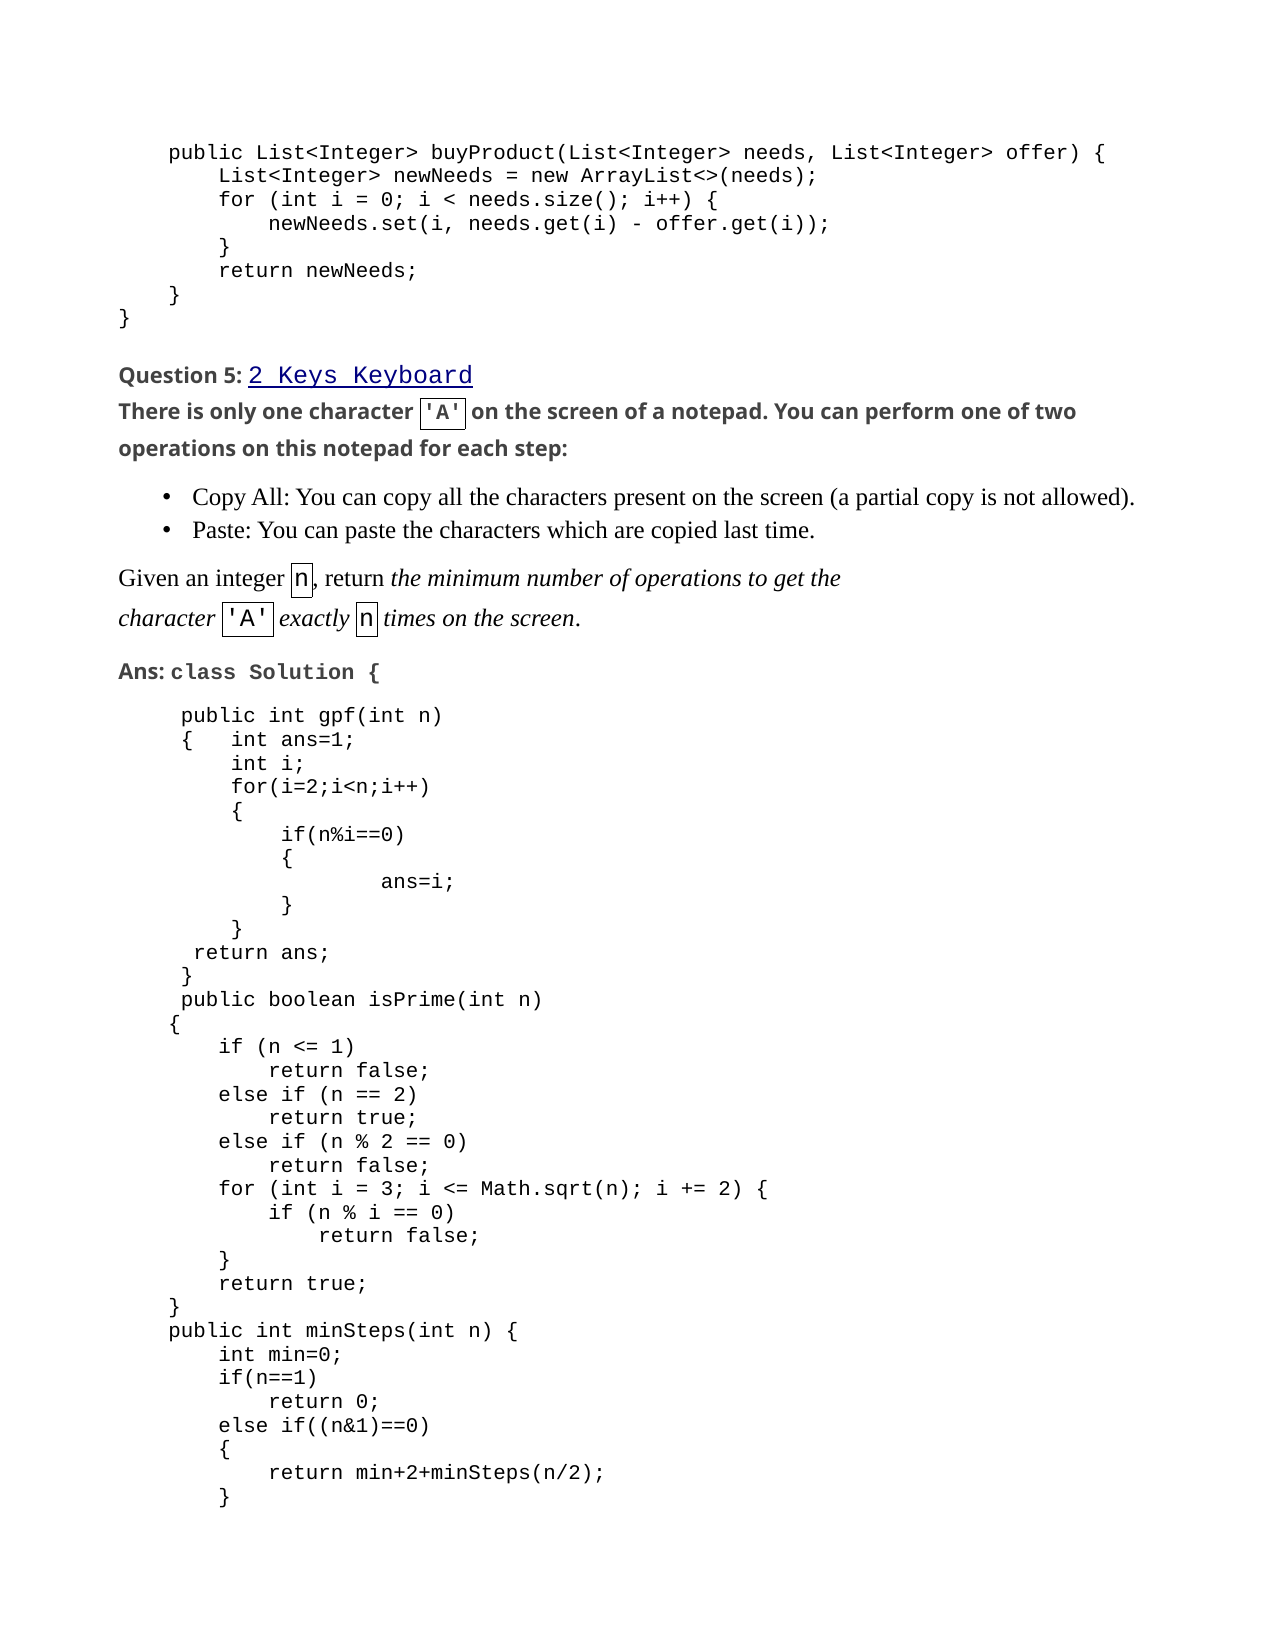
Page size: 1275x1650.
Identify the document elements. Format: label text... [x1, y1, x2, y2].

text } [118, 894, 1157, 918]
text return newNeeds; [118, 260, 1157, 284]
text return false; [118, 1060, 1157, 1084]
text { [118, 1013, 1157, 1036]
text Ans: class Solution { [118, 656, 1157, 686]
text return min+2+minSteps(n/2); [118, 1462, 1157, 1486]
text } [118, 965, 1157, 989]
text return 0; [118, 1391, 1157, 1415]
text } [118, 1296, 1157, 1320]
text else if (n == 2) [118, 1084, 1157, 1107]
text public List<Integer> buyProduct(List<Integer> needs, List<Integer> offer) { [118, 142, 1157, 165]
text } [118, 918, 1157, 942]
text public boolean isPrime(int n) [118, 989, 1157, 1013]
text Given an integer n, return the minimum number of operations to get the character 'A' exactly n times on the screen. [118, 563, 1157, 637]
text for (int i = 3; i <= Math.sqrt(n); i += 2) { [118, 1178, 1157, 1202]
text for (int i = 0; i < needs.size(); i++) { [118, 189, 1157, 213]
list Paste: You can paste the characters which are copied last time. [162, 515, 1157, 544]
text return true; [118, 1273, 1157, 1296]
text { [118, 847, 1157, 871]
text } [118, 307, 1157, 331]
text return ans; [118, 942, 1157, 965]
text if (n <= 1) [118, 1036, 1157, 1060]
text { [118, 800, 1157, 823]
text for(i=2;i<n;i++) [118, 776, 1157, 800]
text { int ans=1; [118, 729, 1157, 753]
text int min=0; [118, 1344, 1157, 1367]
text newNeeds.set(i, needs.get(i) - offer.get(i)); [118, 213, 1157, 236]
text return false; [118, 1154, 1157, 1178]
text } [118, 284, 1157, 307]
text if(n%i==0) [118, 823, 1157, 847]
text List<Integer> newNeeds = new ArrayList<>(needs); [118, 165, 1157, 189]
text int i; [118, 753, 1157, 776]
text } [118, 236, 1157, 260]
text Question 5: 2 Keys Keyboard There is only one character 'A' on the screen of a notepad. You can perform one of two operations on this notepad for each step: [118, 360, 1157, 463]
text public int gpf(int n) [118, 705, 1157, 729]
text if(n==1) [118, 1367, 1157, 1391]
text { [118, 1438, 1157, 1462]
text else if (n % 2 == 0) [118, 1131, 1157, 1154]
text public int minSteps(int n) { [118, 1320, 1157, 1344]
text } [118, 1486, 1157, 1509]
list Copy All: You can copy all the characters present on the screen (a partial copy is not allowed). [162, 482, 1157, 511]
text ans=i; [118, 871, 1157, 894]
text else if((n&1)==0) [118, 1415, 1157, 1438]
text if (n % i == 0) [118, 1202, 1157, 1226]
text } [118, 1249, 1157, 1273]
text return false; [118, 1226, 1157, 1249]
text return true; [118, 1107, 1157, 1131]
